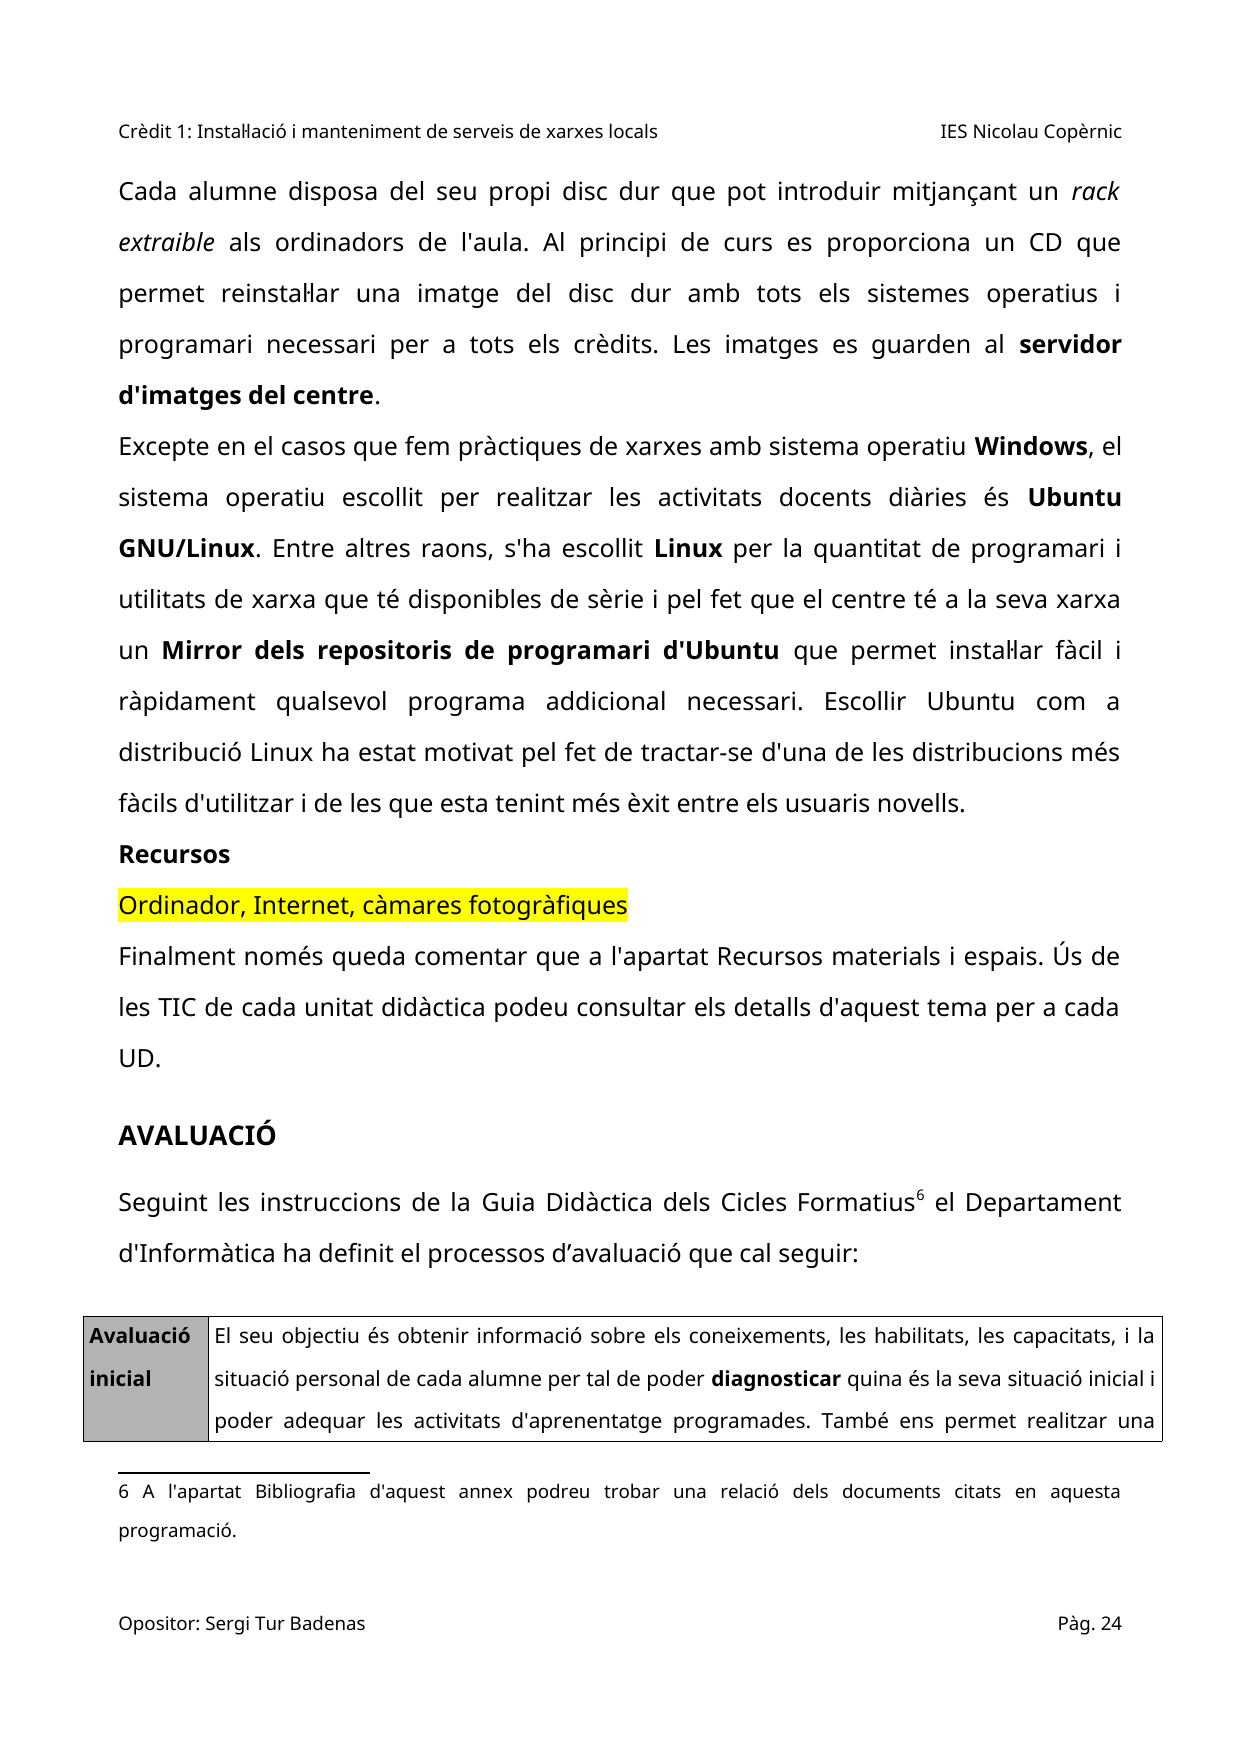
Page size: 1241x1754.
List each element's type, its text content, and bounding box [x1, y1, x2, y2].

text Finalment només queda comentar que a l'apartat Recursos materials i espais. Ús de les TIC de cada unitat didàctica podeu consultar els detalls d'aquest tema per a cada UD. [118, 939, 1122, 1075]
table_header Avaluació inicial [84, 1317, 208, 1441]
table_header El seu objectiu és obtenir informació sobre els coneixements, les habilitats, les capacitats, i la situació personal de cada alumne per tal de poder diagnosticar quina és la seva situació inicial i poder adequar les activitats d'aprenentatge programades. També ens permet realitzar una [209, 1317, 1162, 1441]
text Ordinador, Internet, càmares fotogràfiques [118, 888, 1122, 922]
text A l'apartat Bibliografia d'aquest annex podreu trobar una relació dels documents citats en aquesta programació. [118, 1479, 1122, 1543]
text Recursos [118, 837, 1122, 871]
text Cada alumne disposa del seu propi disc dur que pot introduir mitjançant un rack extraible als ordinadors de l'aula. Al principi de curs es proporciona un CD que permet reinstal·lar una imatge del disc dur amb tots els sistemes operatius i programari necessari per a tots els crèdits. Les imatges es guarden al servidor d'imatges del centre. [118, 173, 1122, 411]
text Excepte en el casos que fem pràctiques de xarxes amb sistema operatiu Windows, el sistema operatiu escollit per realitzar les activitats docents diàries és Ubuntu GNU/Linux. Entre altres raons, s'ha escollit Linux per la quantitat de programari i utilitats de xarxa que té disponibles de sèrie i pel fet que el centre té a la seva xarxa un Mirror dels repositoris de programari d'Ubuntu que permet instal·lar fàcil i ràpidament qualsevol programa addicional necessari. Escollir Ubuntu com a distribució Linux ha estat motivat pel fet de tractar-se d'una de les distribucions més fàcils d'utilitzar i de les que esta tenint més èxit entre els usuaris novells. [118, 428, 1122, 820]
subtitle AVALUACIÓ [118, 1117, 1122, 1154]
text Seguint les instruccions de la Guia Didàctica dels Cicles Formatius el Departament d'Informàtica ha definit el processos d’avaluació que cal seguir: [118, 1185, 1122, 1270]
